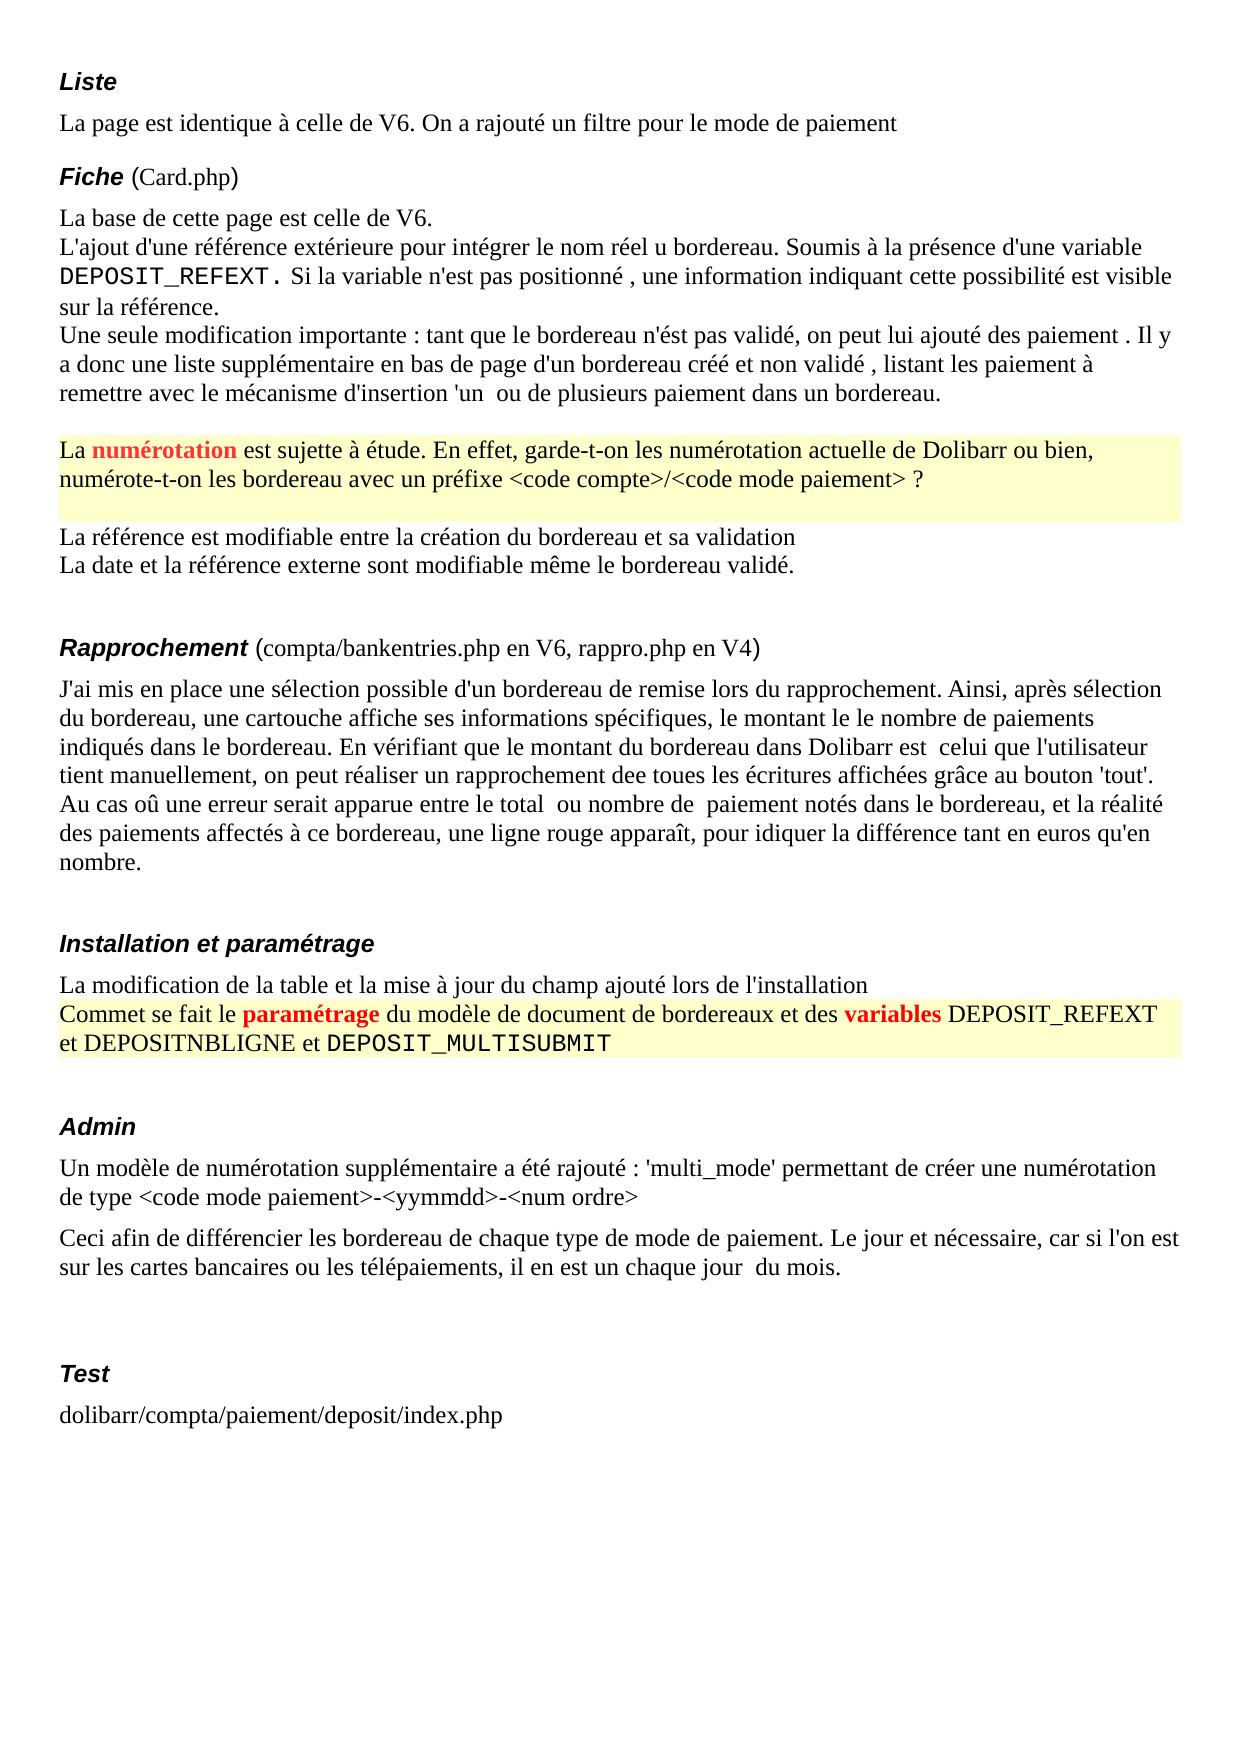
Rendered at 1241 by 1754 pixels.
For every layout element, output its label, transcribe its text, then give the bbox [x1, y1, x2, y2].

text La date et la référence externe sont modifiable même le bordereau validé. [59, 550, 1181, 579]
text Ceci afin de différencier les bordereau de chaque type de mode de paiement. Le jour et nécessaire, car si l'on est sur les cartes bancaires ou les télépaiements, il en est un chaque jour du mois. [59, 1223, 1181, 1281]
text dolibarr/compta/paiement/deposit/index.php [59, 1401, 1181, 1429]
text La modification de la table et la mise à jour du champ ajouté lors de l'installation [59, 970, 1181, 999]
subtitle Fiche (Card.php) [59, 162, 1181, 191]
text La numérotation est sujette à étude. En effet, garde-t-on les numérotation actuelle de Dolibarr ou bien, numérote-t-on les bordereau avec un préfixe <code compte>/<code mode paiement> ? [59, 435, 1181, 493]
subtitle Installation et paramétrage [59, 929, 1181, 958]
text La base de cette page est celle de V6. [59, 203, 1181, 232]
text La référence est modifiable entre la création du bordereau et sa validation [59, 522, 1181, 550]
subtitle Rapprochement (compta/bankentries.php en V6, rappro.php en V4) [59, 633, 1181, 662]
text Au cas oû une erreur serait apparue entre le total ou nombre de paiement notés dans le bordereau, et la réalité des paiements affectés à ce bordereau, une ligne rouge apparaît, pour idiquer la différence tant en euros qu'en nombre. [59, 789, 1181, 875]
text Une seule modification importante : tant que le bordereau n'ést pas validé, on peut lui ajouté des paiement . Il y a donc une liste supplémentaire en bas de page d'un bordereau créé et non validé , listant les paiement à remettre avec le mécanisme d'insertion 'un ou de plusieurs paiement dans un bordereau. [59, 320, 1181, 407]
text L'ajout d'une référence extérieure pour intégrer le nom réel u bordereau. Soumis à la présence d'une variable DEPOSIT_REFEXT. Si la variable n'est pas positionné , une information indiquant cette possibilité est visible sur la référence. [59, 232, 1181, 320]
text Commet se fait le paramétrage du modèle de document de bordereaux et des variables DEPOSIT_REFEXT et DEPOSITNBLIGNE et DEPOSIT_MULTISUBMIT [59, 999, 1181, 1058]
subtitle Test [59, 1359, 1181, 1388]
text Un modèle de numérotation supplémentaire a été rajouté : 'multi_mode' permettant de créer une numérotation de type <code mode paiement>-<yymmdd>-<num ordre> [59, 1153, 1181, 1211]
text J'ai mis en place une sélection possible d'un bordereau de remise lors du rapprochement. Ainsi, après sélection du bordereau, une cartouche affiche ses informations spécifiques, le montant le le nombre de paiements indiqués dans le bordereau. En vérifiant que le montant du bordereau dans Dolibarr est celui que l'utilisateur tient manuellement, on peut réaliser un rapprochement dee toues les écritures affichées grâce au bouton 'tout'. [59, 674, 1181, 789]
subtitle Admin [59, 1112, 1181, 1141]
text La page est identique à celle de V6. On a rajouté un filtre pour le mode de paiement [59, 108, 1181, 137]
subtitle Liste [59, 67, 1181, 96]
